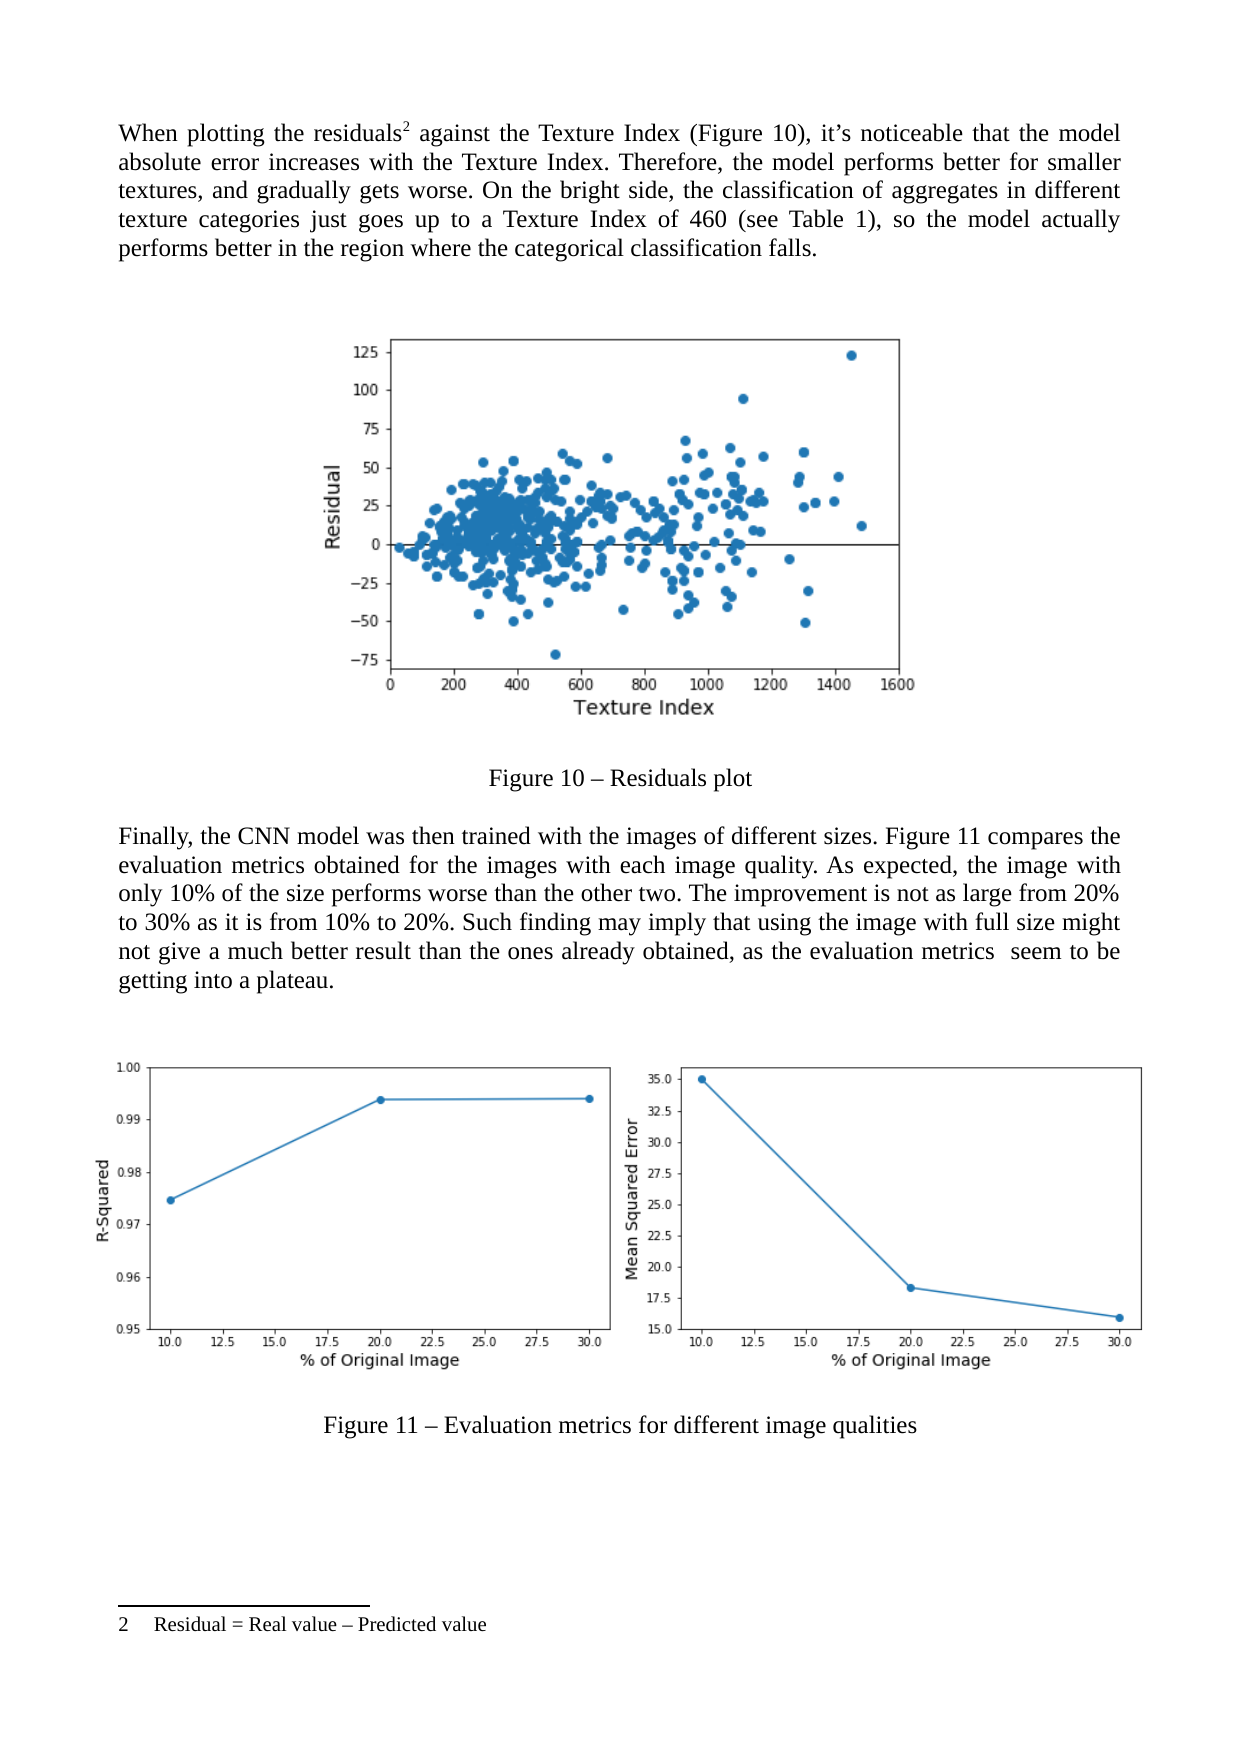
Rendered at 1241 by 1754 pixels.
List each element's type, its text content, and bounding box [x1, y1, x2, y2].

picture [83, 1051, 1157, 1382]
text Finally, the CNN model was then trained with the images of different sizes. Figure 11 compares the evaluation metrics obtained for the images with each image quality. As expected, the image with only 10% of the size performs worse than the other two. The improvement is not as large from 20% to 30% as it is from 10% to 20%. Such finding may imply that using the image with full size might not give a much better result than the ones already obtained, as the evaluation metrics seem to be getting into a plateau. [118, 821, 1122, 993]
text Figure 11 – Evaluation metrics for different image qualities [118, 1410, 1122, 1439]
text Residual = Real value – Predicted value [118, 1612, 1122, 1636]
text When plotting the residuals against the Texture Index (Figure 10), it’s noticeable that the model absolute error increases with the Texture Index. Therefore, the model performs better for smaller textures, and gradually gets worse. On the bright side, the classification of aggregates in different texture categories just goes up to a Texture Index of 460 (see Table 1), so the model actually performs better in the region where the categorical classification falls. [118, 118, 1122, 262]
text Figure 10 – Residuals plot [118, 763, 1122, 792]
picture [308, 319, 932, 735]
